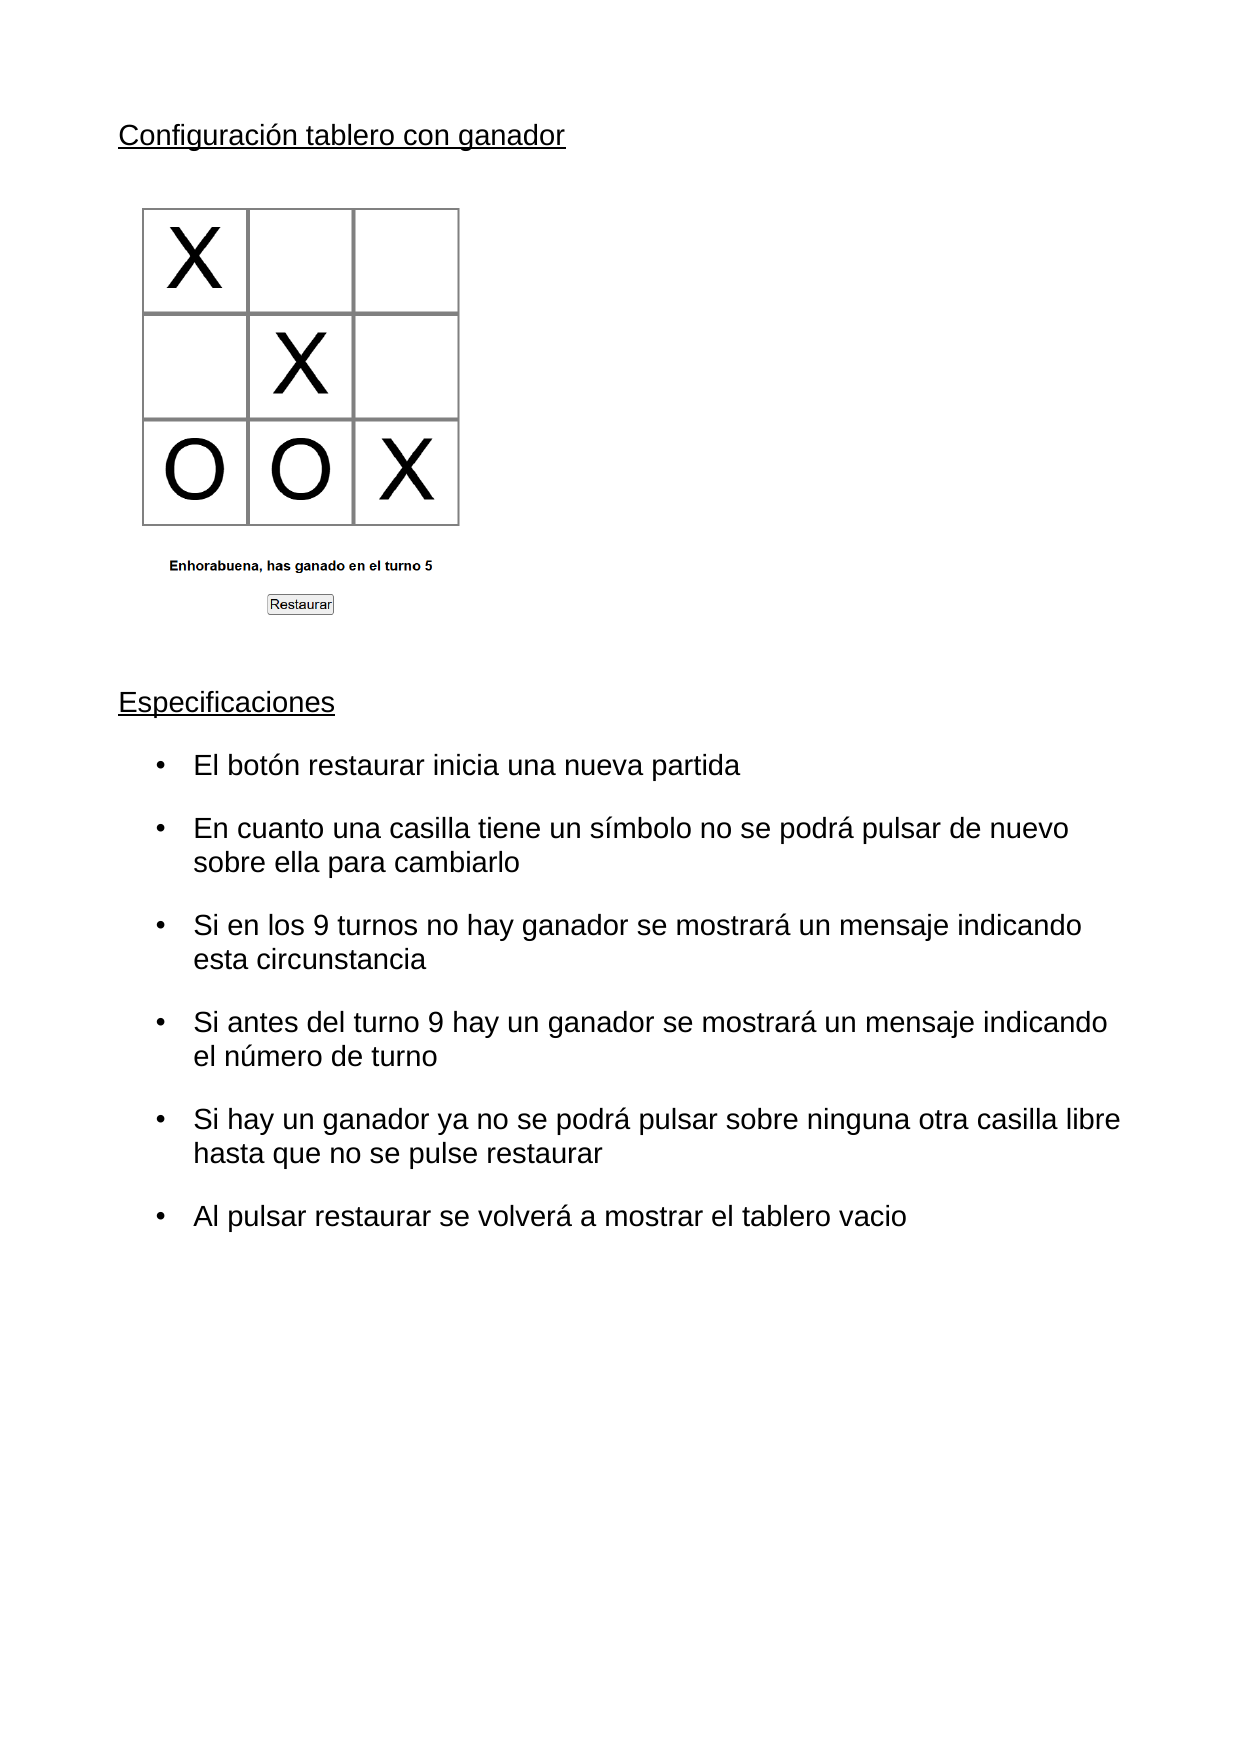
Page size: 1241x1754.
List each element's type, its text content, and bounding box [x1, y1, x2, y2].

list Si en los 9 turnos no hay ganador se mostrará un mensaje indicando esta circunstancia [156, 908, 1122, 976]
list En cuanto una casilla tiene un símbolo no se podrá pulsar de nuevo sobre ella para cambiarlo [156, 812, 1122, 879]
list Si antes del turno 9 hay un ganador se mostrará un mensaje indicando el número de turno [156, 1005, 1122, 1072]
text Especificaciones [118, 685, 1122, 719]
list Al pulsar restaurar se volverá a mostrar el tablero vacio [156, 1199, 1122, 1232]
list Si hay un ganador ya no se podrá pulsar sobre ninguna otra casilla libre hasta que no se pulse restaurar [156, 1102, 1122, 1169]
picture [130, 196, 470, 634]
text Configuración tablero con ganador [118, 118, 1122, 152]
list El botón restaurar inicia una nueva partida [156, 748, 1122, 782]
